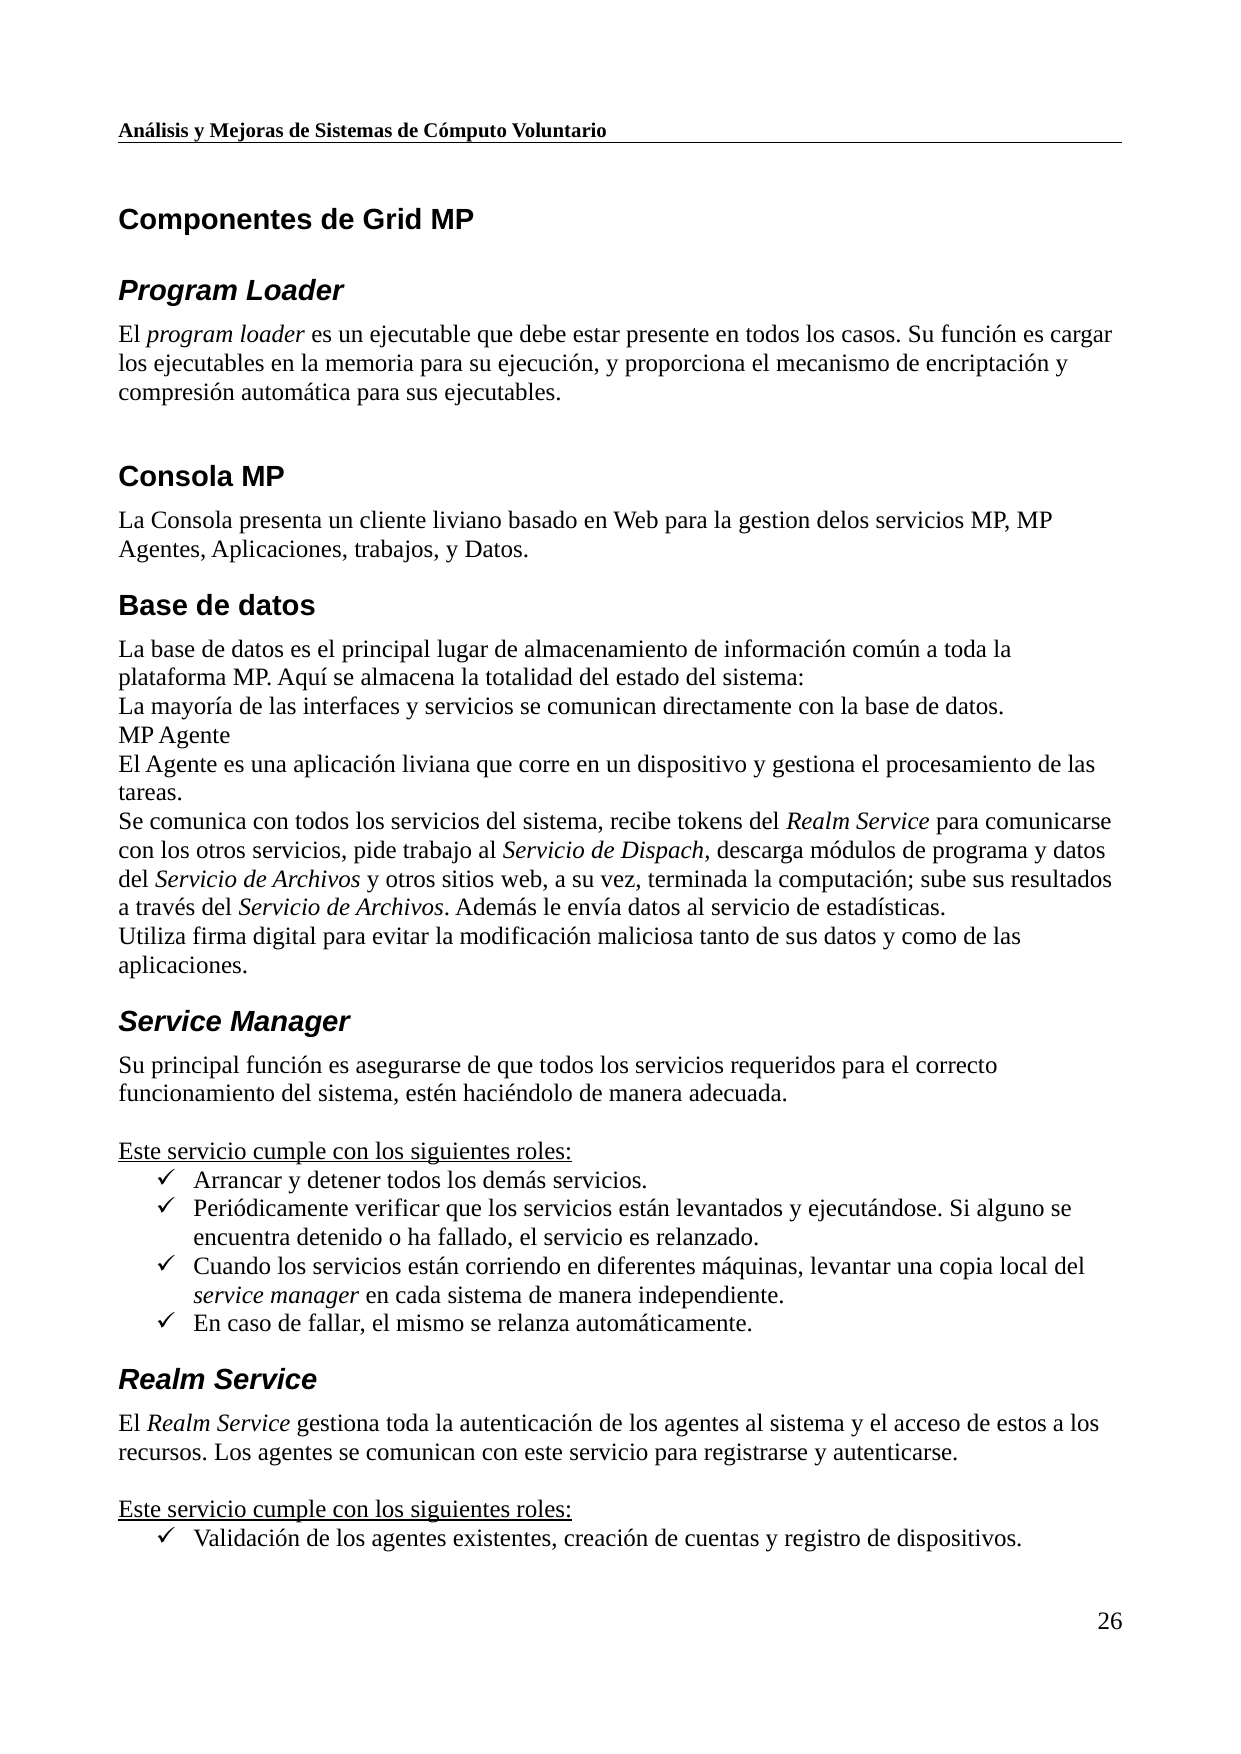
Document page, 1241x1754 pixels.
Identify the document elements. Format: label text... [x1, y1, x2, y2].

text Este servicio cumple con los siguientes roles: [118, 1136, 1122, 1165]
text MP Agente [118, 720, 1122, 749]
subtitle Program Loader [118, 273, 1122, 307]
text El Realm Service gestiona toda la autenticación de los agentes al sistema y el acceso de estos a los recursos. Los agentes se comunican con este servicio para registrarse y autenticarse. [118, 1408, 1122, 1466]
text La base de datos es el principal lugar de almacenamiento de información común a toda la plataforma MP. Aquí se almacena la totalidad del estado del sistema: [118, 634, 1122, 691]
subtitle Service Manager [118, 1004, 1122, 1037]
subtitle Realm Service [118, 1362, 1122, 1396]
list Arrancar y detener todos los demás servicios. [156, 1165, 1122, 1193]
text Utiliza firma digital para evitar la modificación maliciosa tanto de sus datos y como de las aplicaciones. [118, 921, 1122, 979]
text Este servicio cumple con los siguientes roles: [118, 1494, 1122, 1523]
list Validación de los agentes existentes, creación de cuentas y registro de dispositivos. [156, 1523, 1122, 1552]
list Cuando los servicios están corriendo en diferentes máquinas, levantar una copia local del service manager en cada sistema de manera independiente. [156, 1251, 1122, 1308]
text El Agente es una aplicación liviana que corre en un dispositivo y gestiona el procesamiento de las tareas. [118, 749, 1122, 806]
subtitle Base de datos [118, 588, 1122, 621]
subtitle Consola MP [118, 459, 1122, 493]
text La Consola presenta un cliente liviano basado en Web para la gestion delos servicios MP, MP Agentes, Aplicaciones, trabajos, y Datos. [118, 505, 1122, 563]
list En caso de fallar, el mismo se relanza automáticamente. [156, 1308, 1122, 1337]
text El program loader es un ejecutable que debe estar presente en todos los casos. Su función es cargar los ejecutables en la memoria para su ejecución, y proporciona el mecanismo de encriptación y compresión automática para sus ejecutables. [118, 319, 1122, 405]
text La mayoría de las interfaces y servicios se comunican directamente con la base de datos. [118, 691, 1122, 720]
subtitle Componentes de Grid MP [118, 202, 1122, 236]
list Periódicamente verificar que los servicios están levantados y ejecutándose. Si alguno se encuentra detenido o ha fallado, el servicio es relanzado. [156, 1193, 1122, 1251]
text Se comunica con todos los servicios del sistema, recibe tokens del Realm Service para comunicarse con los otros servicios, pide trabajo al Servicio de Dispach, descarga módulos de programa y datos del Servicio de Archivos y otros sitios web, a su vez, terminada la computación; sube sus resultados a través del Servicio de Archivos. Además le envía datos al servicio de estadísticas. [118, 806, 1122, 921]
text Su principal función es asegurarse de que todos los servicios requeridos para el correcto funcionamiento del sistema, estén haciéndolo de manera adecuada. [118, 1050, 1122, 1107]
